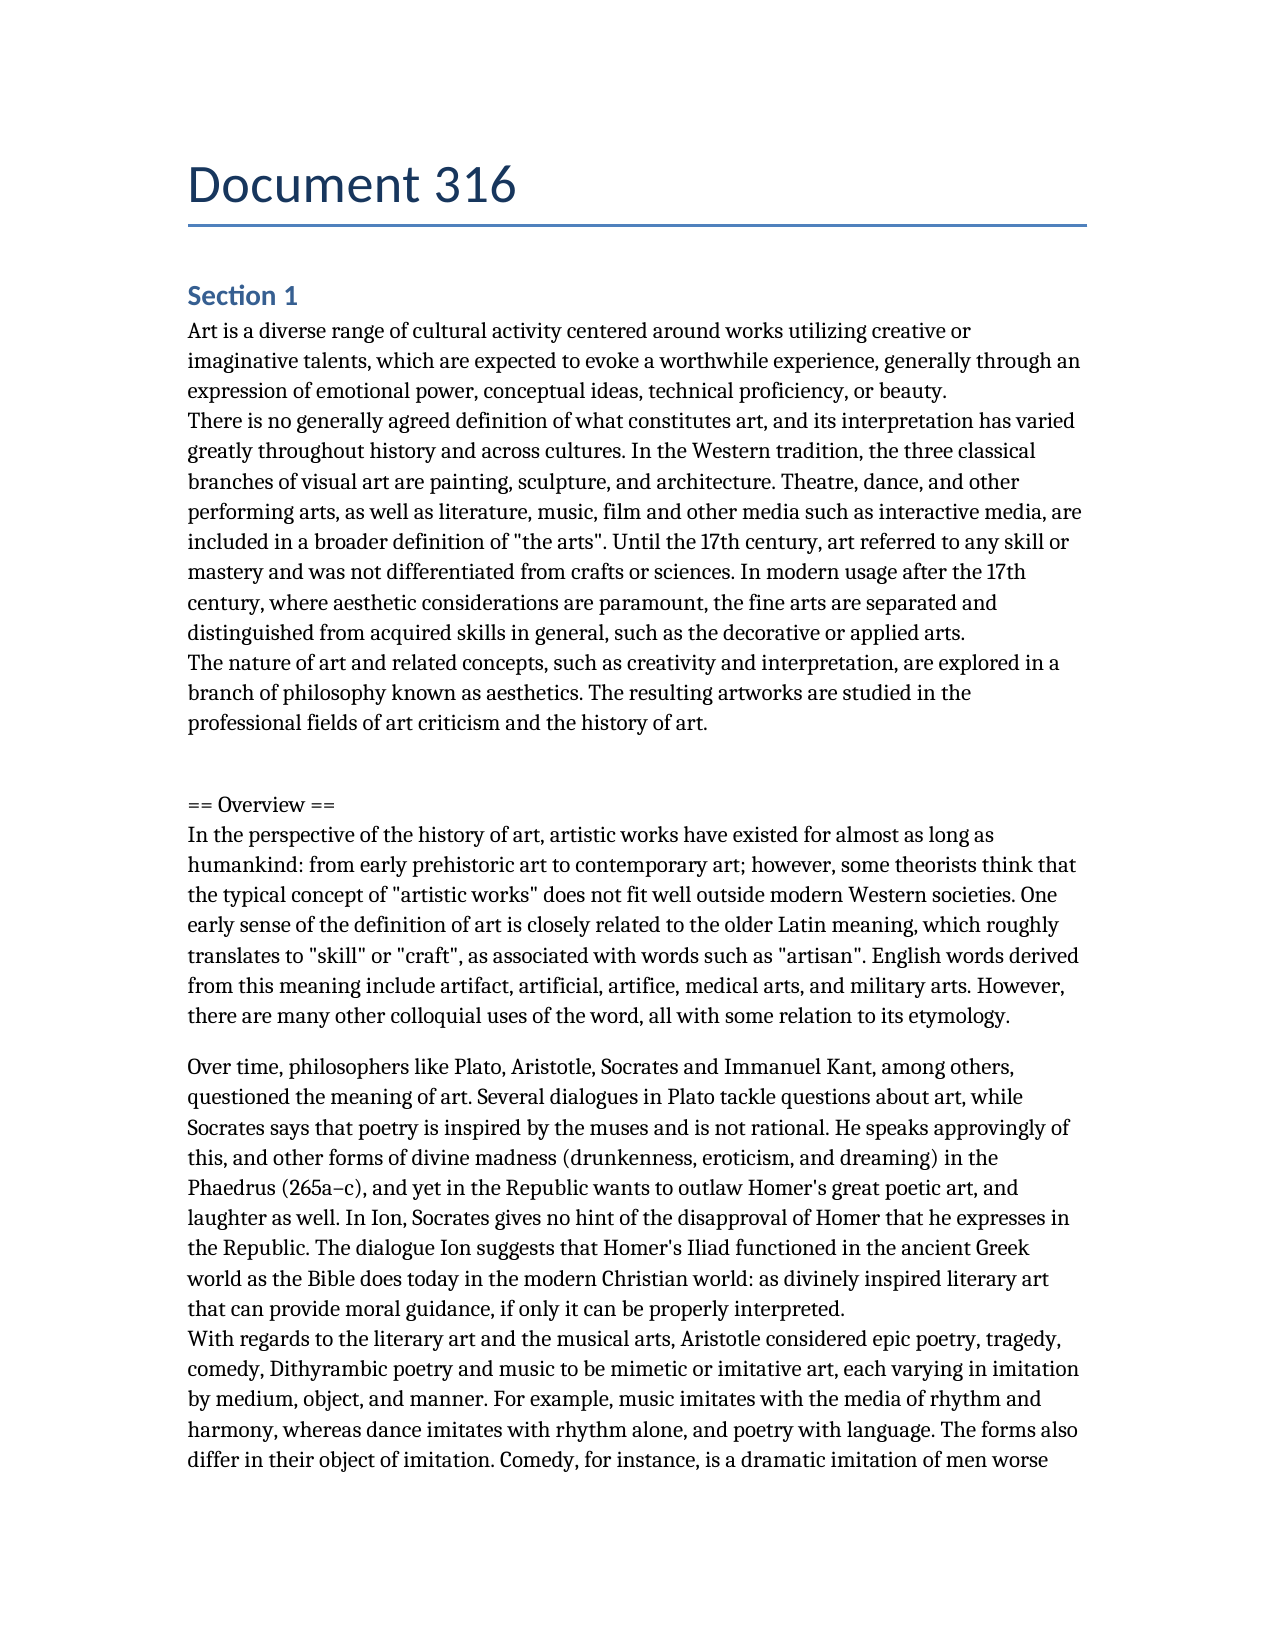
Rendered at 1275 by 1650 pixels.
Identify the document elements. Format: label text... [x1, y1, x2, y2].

title Document 316 [187, 150, 1087, 227]
text Over time, philosophers like Plato, Aristotle, Socrates and Immanuel Kant, among others, questioned the meaning of art. Several dialogues in Plato tackle questions about art, while Socrates says that poetry is inspired by the muses and is not rational. He speaks approvingly of this, and other forms of divine madness (drunkenness, eroticism, and dreaming) in the Phaedrus (265a–c), and yet in the Republic wants to outlaw Homer's great poetic art, and laughter as well. In Ion, Socrates gives no hint of the disapproval of Homer that he expresses in the Republic. The dialogue Ion suggests that Homer's Iliad functioned in the ancient Greek world as the Bible does today in the modern Christian world: as divinely inspired literary art that can provide moral guidance, if only it can be properly interpreted. With regards to the literary art and the musical arts, Aristotle considered epic poetry, tragedy, comedy, Dithyrambic poetry and music to be mimetic or imitative art, each varying in imitation by medium, object, and manner. For example, music imitates with the media of rhythm and harmony, whereas dance imitates with rhythm alone, and poetry with language. The forms also differ in their object of imitation. Comedy, for instance, is a dramatic imitation of men worse [187, 1054, 1087, 1473]
subtitle Section 1 [187, 277, 1087, 312]
text Art is a diverse range of cultural activity centered around works utilizing creative or imaginative talents, which are expected to evoke a worthwhile experience, generally through an expression of emotional power, conceptual ideas, technical proficiency, or beauty. There is no generally agreed definition of what constitutes art, and its interpretation has varied greatly throughout history and across cultures. In the Western tradition, the three classical branches of visual art are painting, sculpture, and architecture. Theatre, dance, and other performing arts, as well as literature, music, film and other media such as interactive media, are included in a broader definition of "the arts". Until the 17th century, art referred to any skill or mastery and was not differentiated from crafts or sciences. In modern usage after the 17th century, where aesthetic considerations are paramount, the fine arts are separated and distinguished from acquired skills in general, such as the decorative or applied arts. The nature of art and related concepts, such as creativity and interpretation, are explored in a branch of philosophy known as aesthetics. The resulting artworks are studied in the professional fields of art criticism and the history of art. [187, 317, 1087, 737]
text == Overview == In the perspective of the history of art, artistic works have existed for almost as long as humankind: from early prehistoric art to contemporary art; however, some theorists think that the typical concept of "artistic works" does not fit well outside modern Western societies. One early sense of the definition of art is closely related to the older Latin meaning, which roughly translates to "skill" or "craft", as associated with words such as "artisan". English words derived from this meaning include artifact, artificial, artifice, medical arts, and military arts. However, there are many other colloquial uses of the word, all with some relation to its etymology. [187, 761, 1087, 1029]
